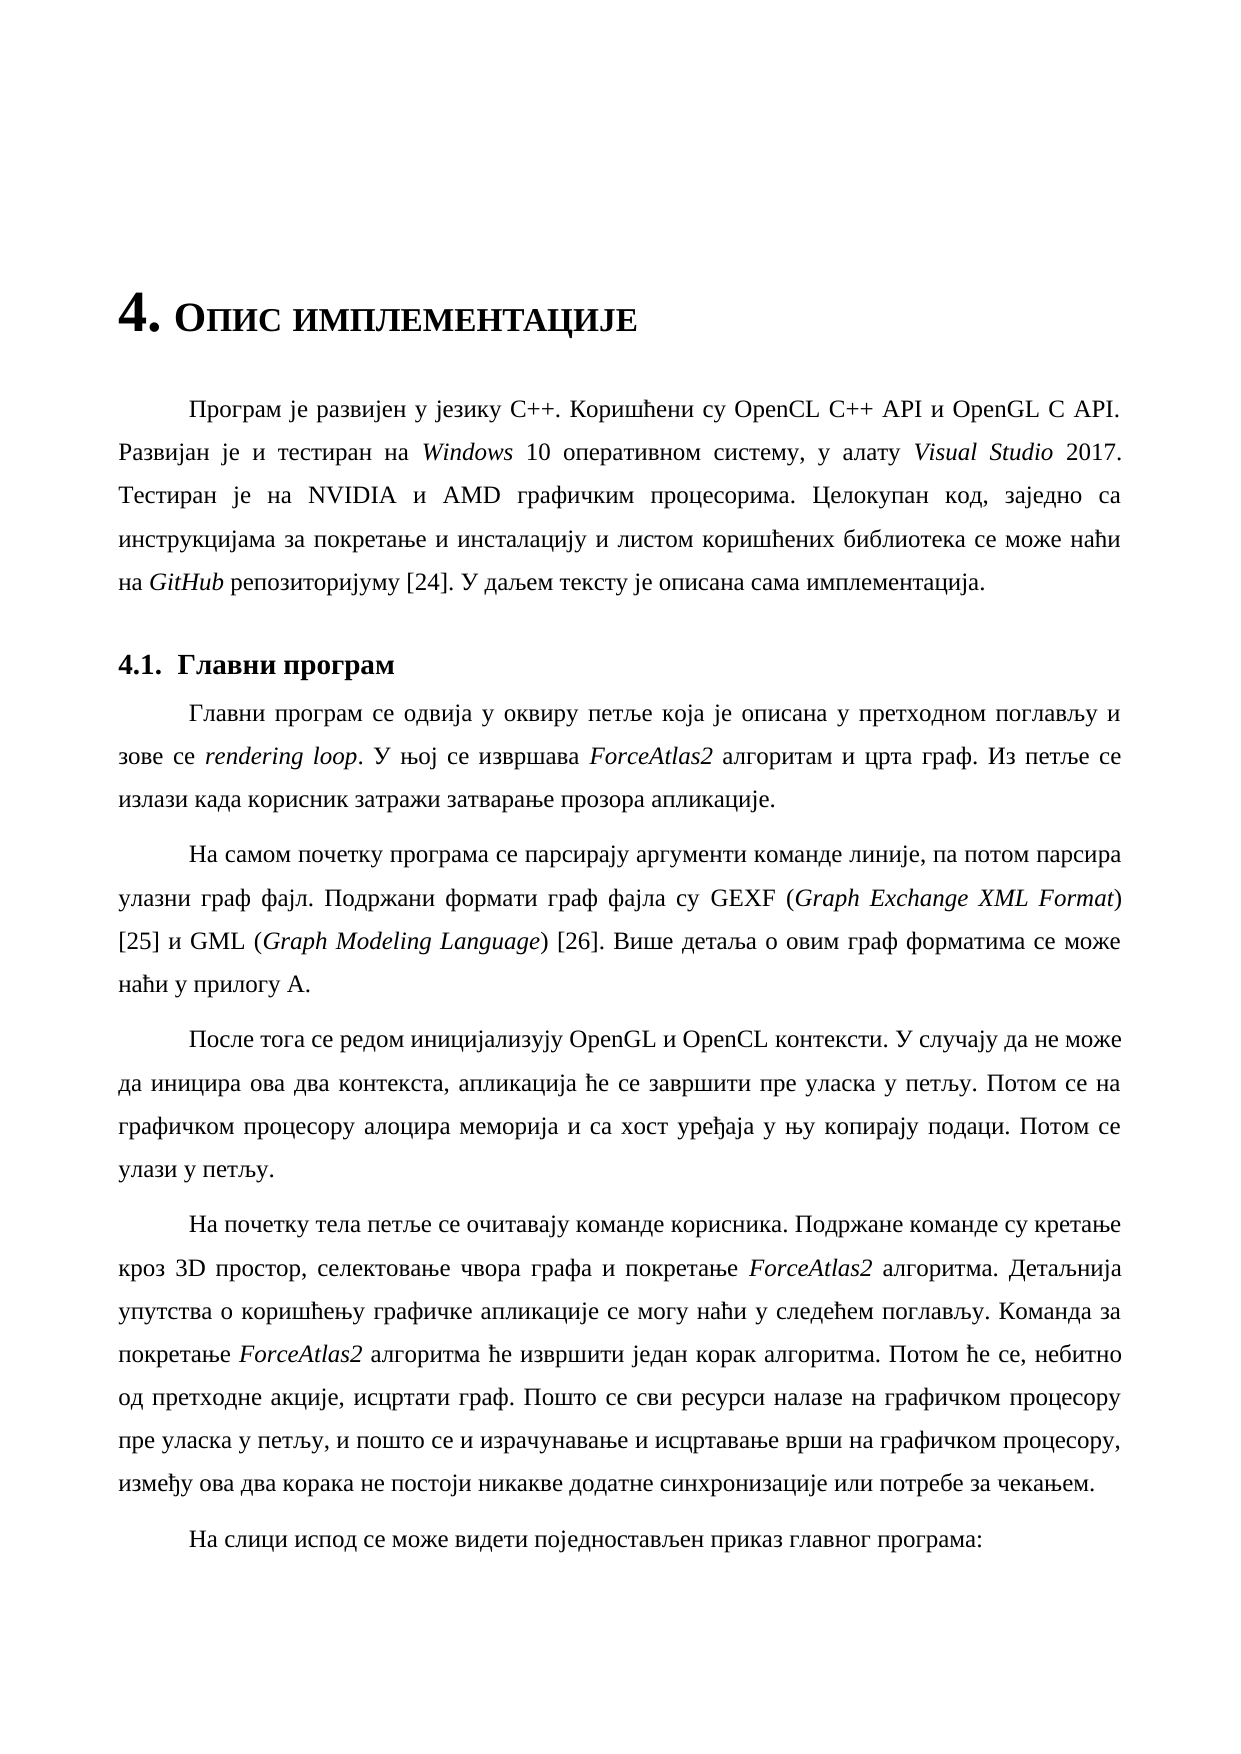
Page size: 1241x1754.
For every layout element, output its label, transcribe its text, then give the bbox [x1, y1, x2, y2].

text Главни програм се одвија у оквиру петље која је описана у претходном поглављу и зове се rendering loop. У њој се извршава ForceAtlas2 алгоритам и црта граф. Из петље се излази када корисник затражи затварање прозора апликације. [118, 698, 1122, 813]
list Главни програм [118, 647, 1122, 681]
text Програм је развијен у језику C++. Коришћени су OpenCL C++ API и OpenGL C API. Развијан је и тестиран на Windows 10 оперативном систему, у алату Visual Studio 2017. Тестиран је на NVIDIA и AMD графичким процесорима. Целокупан код, заједно са инструкцијама за покретање и инсталацију и листом коришћених библиотека се може наћи на GitHub репозиторијуму [24]. У даљем тексту је описана сама имплементација. [118, 394, 1122, 596]
text На почетку тела петље се очитавају команде корисника. Подржане команде су кретање кроз 3D простор, селектовање чвора графа и покретање ForceAtlas2 алгоритма. Детаљнија упутства о коришћењу графичке апликације се могу наћи у следећем поглављу. Команда за покретање ForceAtlas2 алгоритма ће извршити један корак алгоритма. Потом ће се, небитно од претходне акције, исцртати граф. Пошто се сви ресурси налазе на графичком процесору пре уласка у петљу, и пошто се и израчунавање и исцртавање врши на графичком процесору, између ова два корака не постоји никакве додатне синхронизације или потребе за чекањем. [118, 1209, 1122, 1497]
text После тога се редом иницијализују OpenGL и OpenCL контексти. У случају да не може да иницира ова два контекста, апликација ће се завршити пре уласка у петљу. Потом се на графичком процесору алоцира меморија и са хост уређаја у њу копирају подаци. Потом се улази у петљу. [118, 1024, 1122, 1183]
list Опис имплементације [118, 277, 1122, 344]
text На самом почетку програма се парсирају аргументи команде линије, па потом парсира улазни граф фајл. Подржани формати граф фајла су GEXF (Graph Exchange XML Format) [25] и GML (Graph Modeling Language) [26]. Више детаља о овим граф форматима се може наћи у прилогу А. [118, 839, 1122, 998]
text На слици испод се може видети поједностављен приказ главног програма: [118, 1524, 1122, 1553]
